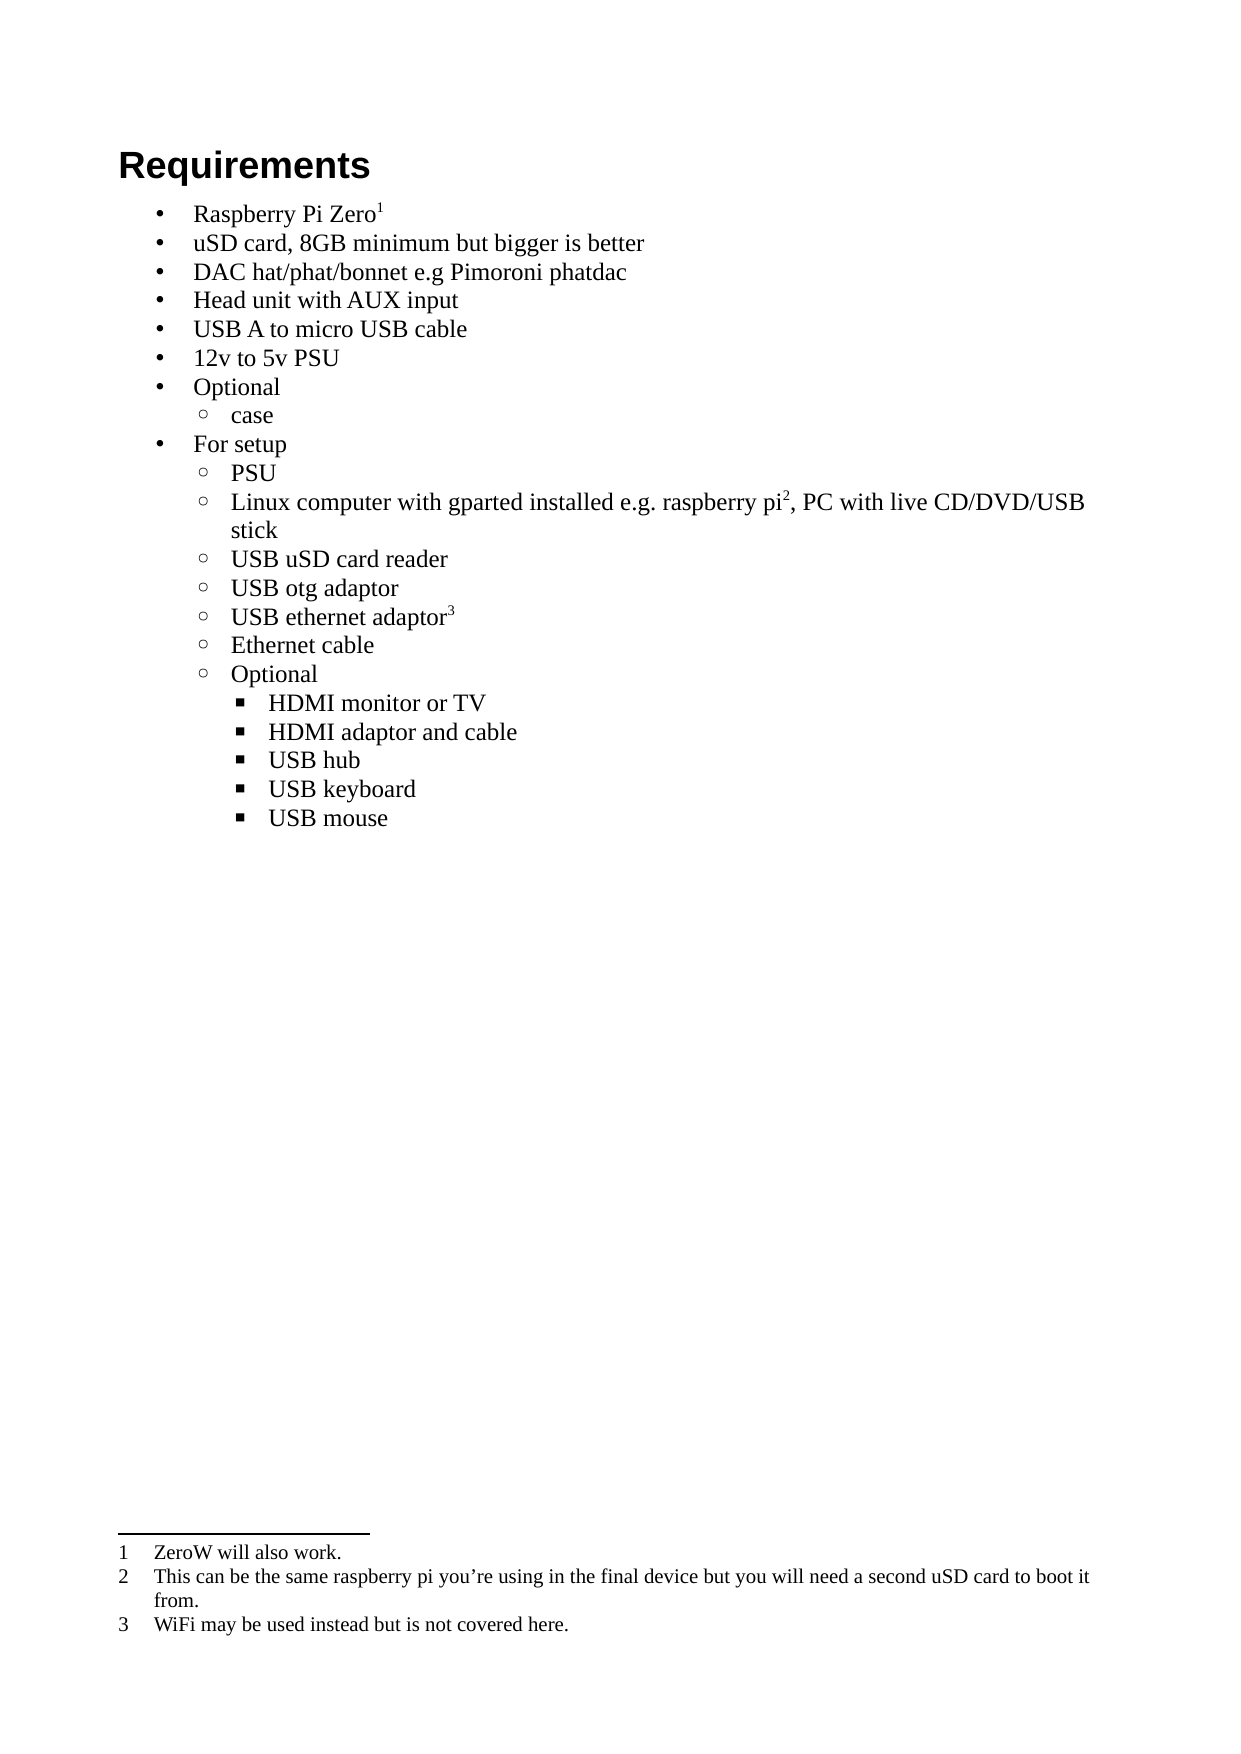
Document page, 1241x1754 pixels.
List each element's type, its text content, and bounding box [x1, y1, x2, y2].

list Linux computer with gparted installed e.g. raspberry pi, PC with live CD/DVD/USB stick [193, 487, 1122, 544]
list USB A to micro USB cable [156, 314, 1122, 343]
list USB otg adaptor [193, 573, 1122, 602]
list HDMI monitor or TV [231, 688, 1122, 717]
list USB ethernet adaptor [193, 602, 1122, 631]
list case [193, 401, 1122, 429]
list Head unit with AUX input [156, 286, 1122, 314]
list PSU [193, 458, 1122, 487]
list USB hub [231, 746, 1122, 774]
list Raspberry Pi Zero [156, 199, 1122, 228]
list WiFi may be used instead but is not covered here. [118, 1612, 1122, 1636]
list uSD card, 8GB minimum but bigger is better [156, 228, 1122, 257]
list USB mouse [231, 803, 1122, 832]
list USB uSD card reader [193, 544, 1122, 573]
list For setup [156, 429, 1122, 458]
subtitle Requirements [118, 143, 1122, 187]
list Optional [156, 372, 1122, 401]
list USB keyboard [231, 774, 1122, 803]
list Ethernet cable [193, 631, 1122, 659]
list Optional [193, 659, 1122, 688]
list 12v to 5v PSU [156, 343, 1122, 372]
list HDMI adaptor and cable [231, 717, 1122, 746]
list This can be the same raspberry pi you’re using in the final device but you will need a second uSD card to boot it from. [118, 1564, 1122, 1612]
list DAC hat/phat/bonnet e.g Pimoroni phatdac [156, 257, 1122, 286]
list ZeroW will also work. [118, 1539, 1122, 1564]
